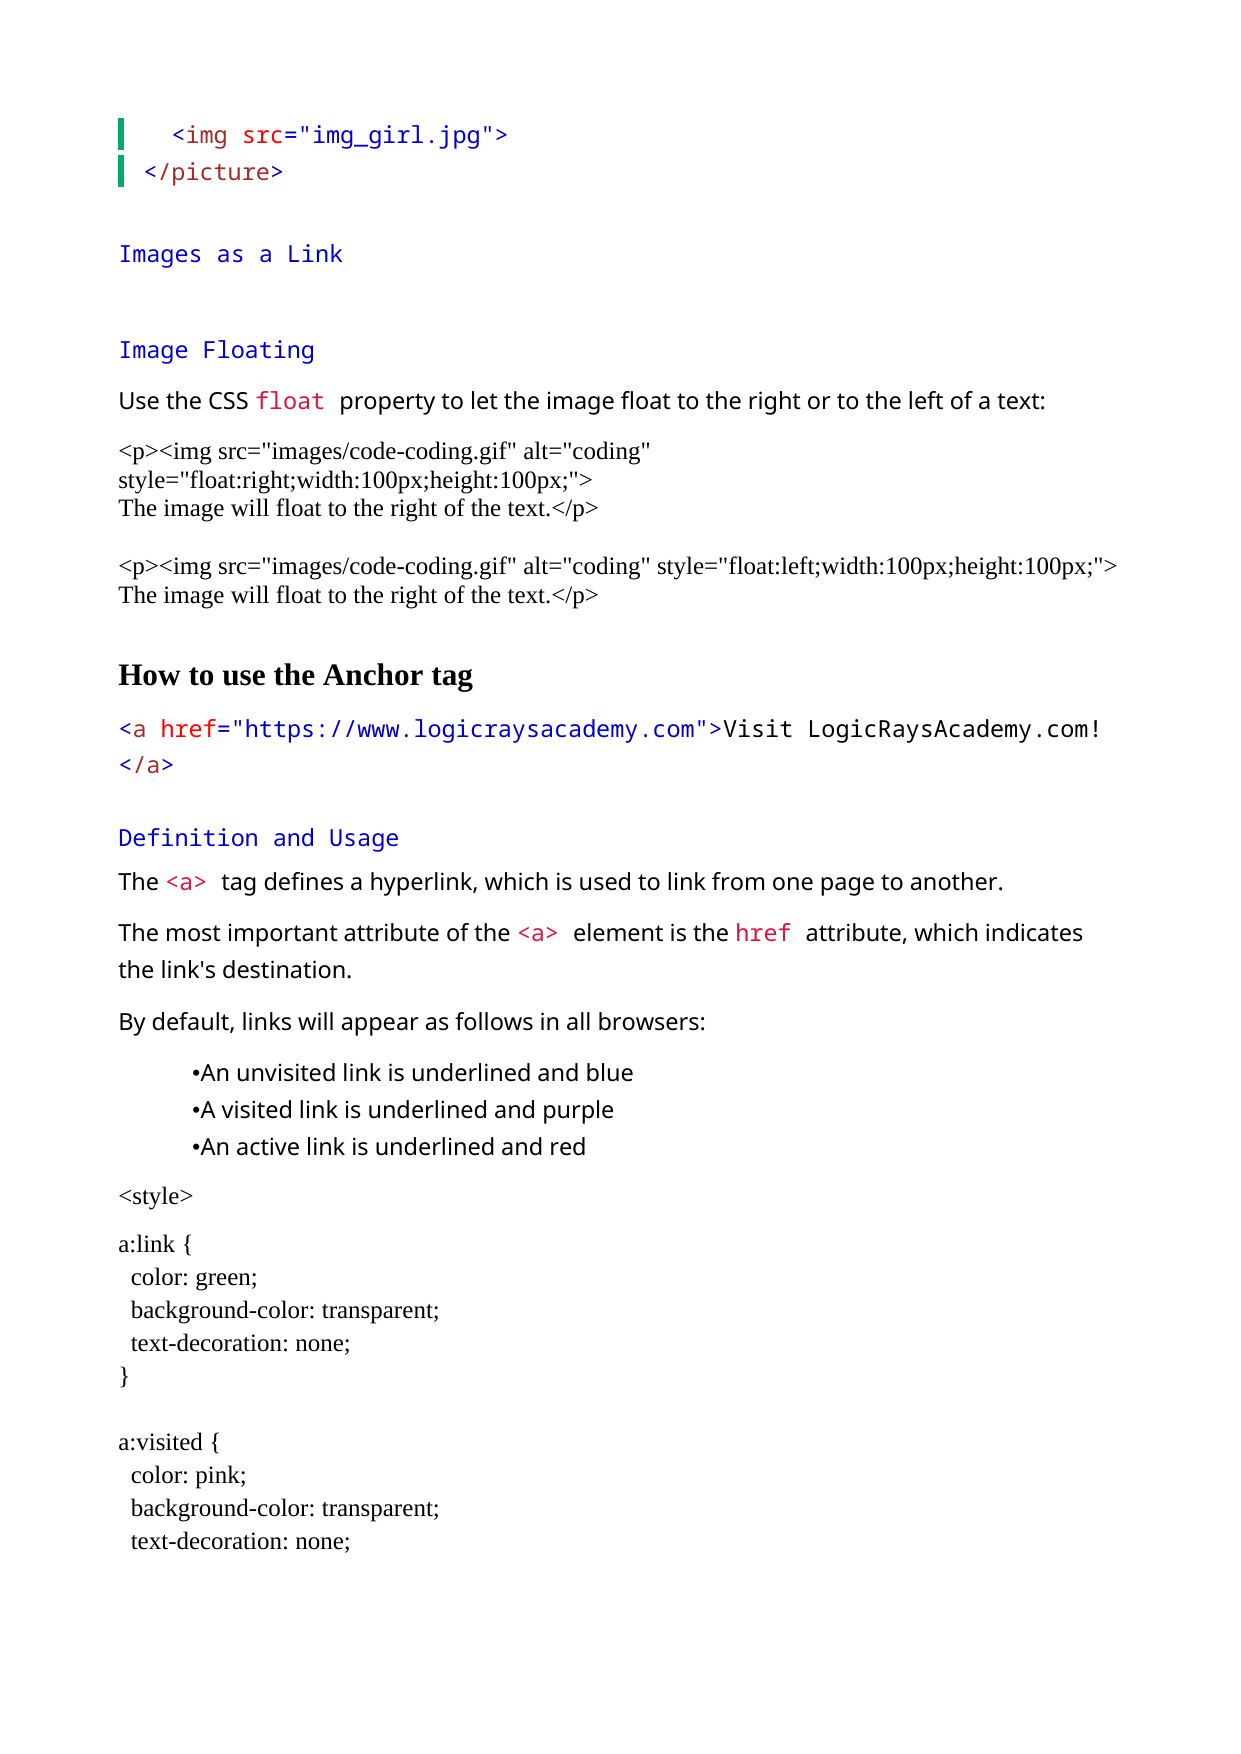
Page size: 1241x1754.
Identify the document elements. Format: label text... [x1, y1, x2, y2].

text a:link { color: green; background-color: transparent; text-decoration: none; } a:visited { color: pink; background-color: transparent; text-decoration: none; [118, 1229, 1122, 1555]
text <img src="img_girl.jpg"> </picture> [118, 118, 1122, 187]
text <p><img src="images/code-coding.gif" alt="coding" style="float:left;width:100px;height:100px;"> [118, 551, 1122, 580]
text The <a> tag defines a hyperlink, which is used to link from one page to another. [118, 865, 1122, 897]
text Image Floating [118, 333, 1122, 365]
subtitle Images as a Link [118, 237, 1122, 269]
text The image will float to the right of the text.</p> [118, 580, 1122, 608]
text <style> [118, 1181, 1122, 1210]
list An active link is underlined and red [118, 1130, 1122, 1162]
text <p><img src="images/code-coding.gif" alt="coding" style="float:right;width:100px;height:100px;"> [118, 436, 1122, 493]
subtitle Definition and Usage [118, 821, 1122, 853]
text By default, links will appear as follows in all browsers: [118, 1005, 1122, 1037]
text Use the CSS float property to let the image float to the right or to the left of a text: [118, 385, 1122, 417]
text The most important attribute of the <a> element is the href attribute, which indicates the link's destination. [118, 917, 1122, 986]
text The image will float to the right of the text.</p> [118, 493, 1122, 522]
list An unvisited link is underlined and blue [118, 1056, 1122, 1088]
text How to use the Anchor tag [118, 656, 1122, 692]
list A visited link is underlined and purple [118, 1093, 1122, 1125]
text <a href="https://www.logicraysacademy.com">Visit LogicRaysAcademy.com!</a> [118, 712, 1122, 781]
